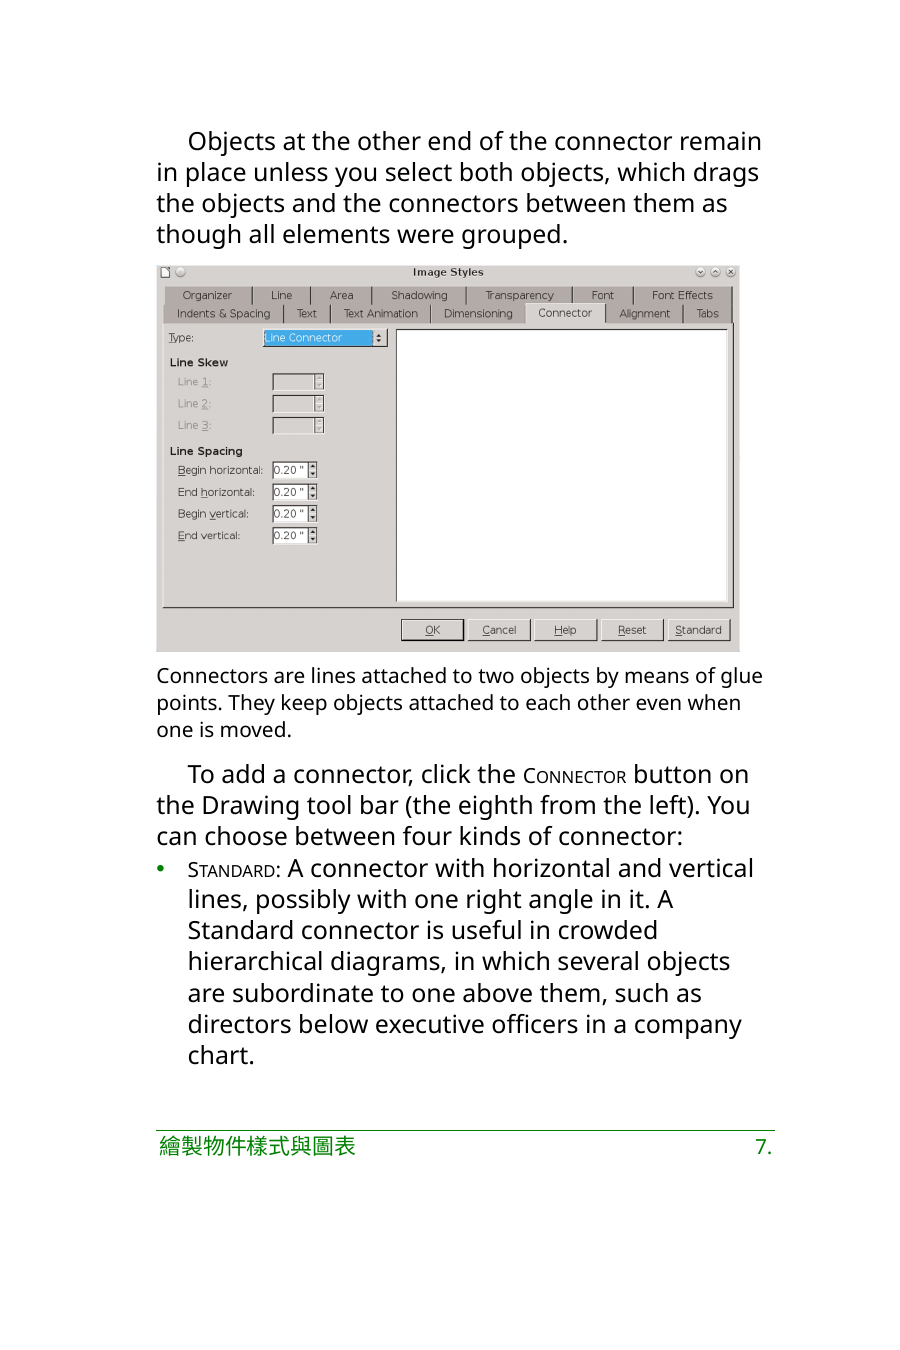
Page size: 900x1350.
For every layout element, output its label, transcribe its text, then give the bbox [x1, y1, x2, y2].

picture [156, 265, 740, 652]
list Standard: A connector with horizontal and vertical lines, possibly with one right angle in it. A Standard connector is useful in crowded hierarchical diagrams, in which several objects are subordinate to one above them, such as directors below executive officers in a company chart. [156, 852, 775, 1071]
table_header [156, 266, 775, 653]
text Objects at the other end of the connector remain in place unless you select both objects, which drags the objects and the connectors between them as though all elements were grouped. [156, 125, 775, 250]
text To add a connector, click the Connector button on the Drawing tool bar (the eighth from the left). You can choose between four kinds of connector: [156, 758, 775, 852]
table_cell Connectors are lines attached to two objects by means of glue points. They keep objects attached to each other even when one is moved. [156, 654, 775, 743]
